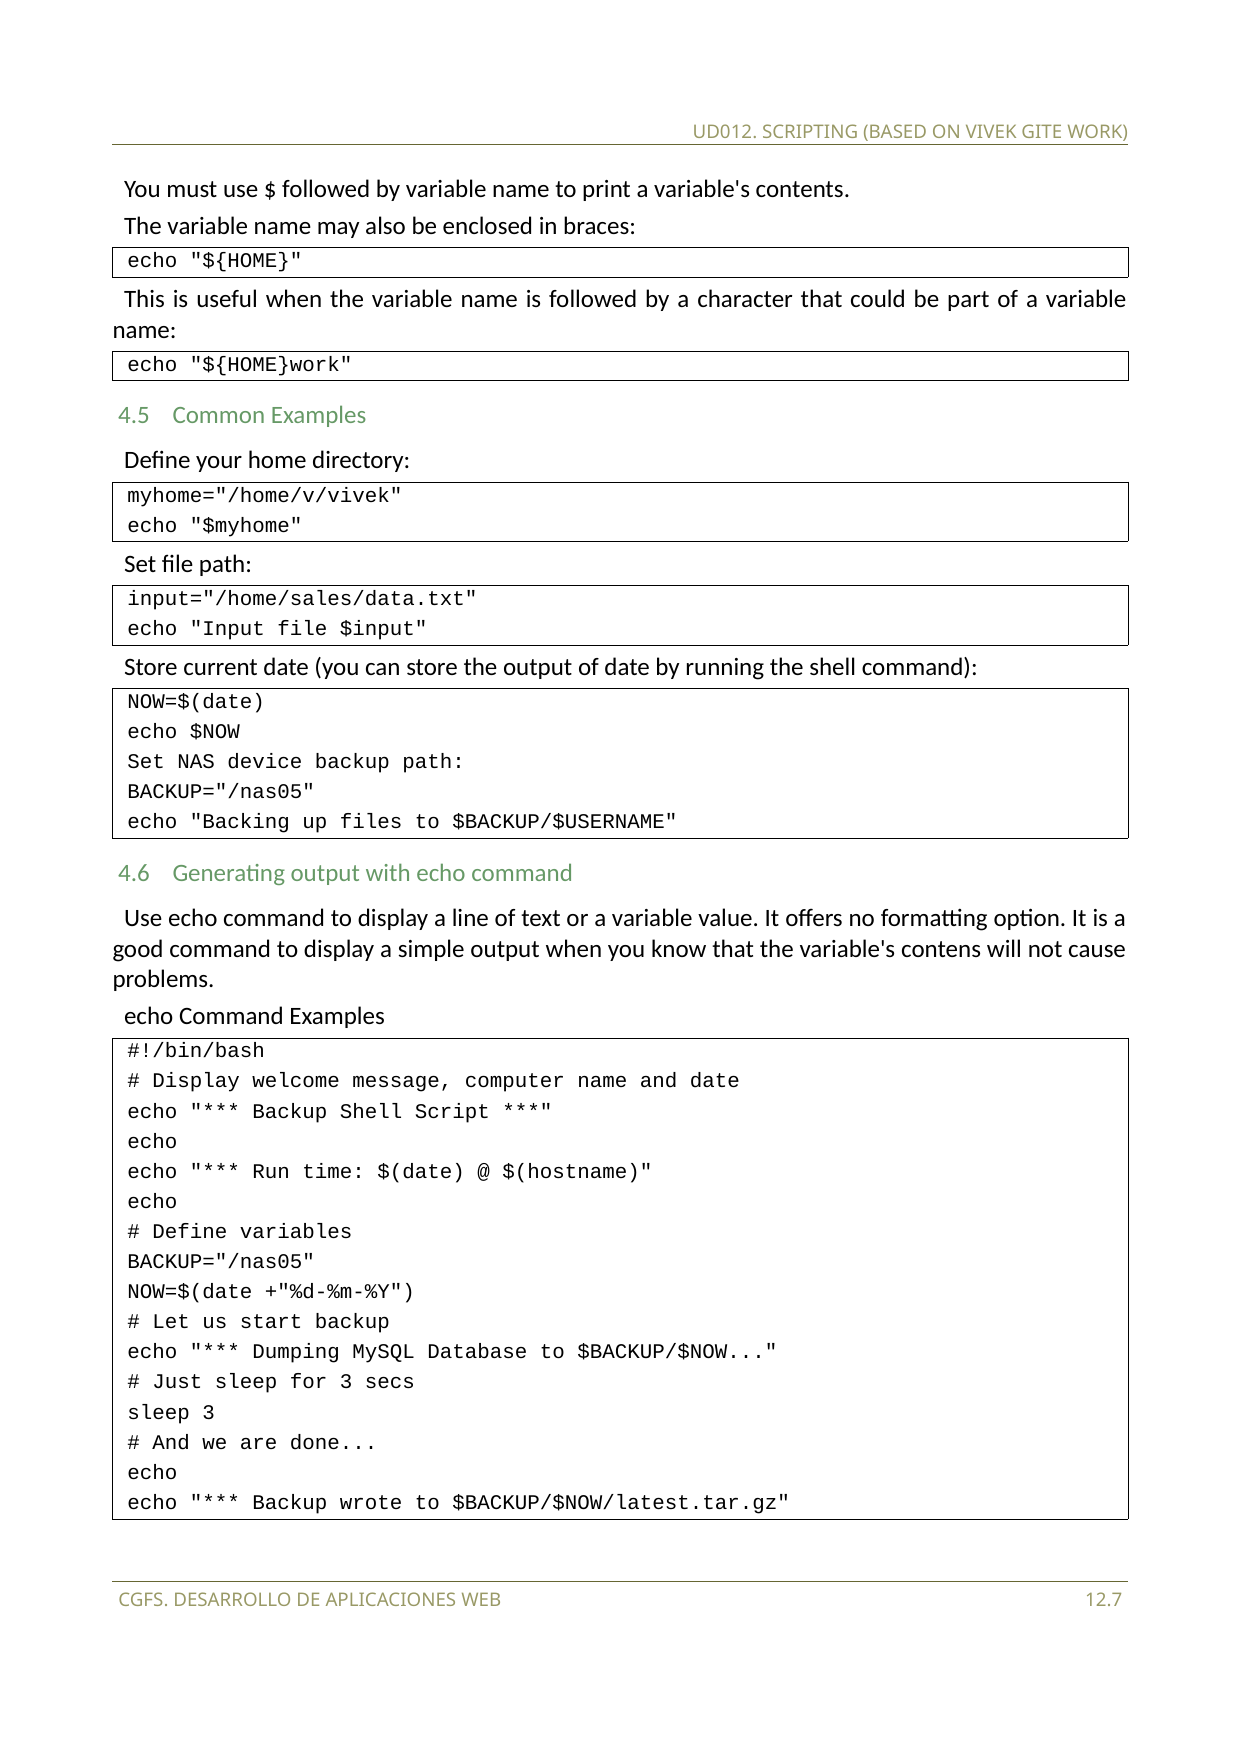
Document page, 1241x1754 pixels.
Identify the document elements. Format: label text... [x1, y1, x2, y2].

text echo [113, 1459, 1128, 1486]
text # Let us start backup [113, 1308, 1128, 1335]
text BACKUP="/nas05" [113, 1248, 1128, 1275]
text Define your home directory: [112, 445, 1128, 475]
text You must use $ followed by variable name to print a variable's contents. [112, 173, 1128, 204]
text input="/home/sales/data.txt" [113, 586, 1128, 612]
text This is useful when the variable name is followed by a character that could be part of a variable name: [112, 283, 1128, 344]
text echo "*** Run time: $(date) @ $(hostname)" [113, 1158, 1128, 1184]
subtitle Generating output with echo command [112, 857, 1128, 888]
text myhome="/home/v/vivek" [113, 483, 1128, 508]
text echo "*** Backup Shell Script ***" [113, 1098, 1128, 1124]
text Store current date (you can store the output of date by running the shell command): [112, 651, 1128, 682]
text echo $NOW [113, 718, 1128, 745]
text echo "${HOME}work" [113, 352, 1128, 380]
text echo "*** Dumping MySQL Database to $BACKUP/$NOW..." [113, 1338, 1128, 1365]
text echo "*** Backup wrote to $BACKUP/$NOW/latest.tar.gz" [113, 1489, 1128, 1519]
text NOW=$(date +"%d-%m-%Y") [113, 1278, 1128, 1305]
text echo "${HOME}" [113, 248, 1128, 277]
text The variable name may also be enclosed in braces: [112, 210, 1128, 241]
text #!/bin/bash [113, 1039, 1128, 1064]
text BACKUP="/nas05" [113, 778, 1128, 805]
text Set file path: [112, 548, 1128, 578]
text # And we are done... [113, 1429, 1128, 1455]
text # Just sleep for 3 secs [113, 1368, 1128, 1395]
text echo Command Examples [112, 1000, 1128, 1031]
text sleep 3 [113, 1399, 1128, 1425]
text echo "$myhome" [113, 512, 1128, 541]
text Set NAS device backup path: [113, 748, 1128, 775]
text # Define variables [113, 1218, 1128, 1245]
text echo [113, 1128, 1128, 1154]
text echo [113, 1188, 1128, 1214]
text # Display welcome message, computer name and date [113, 1067, 1128, 1094]
text NOW=$(date) [113, 689, 1128, 715]
text echo "Backing up files to $BACKUP/$USERNAME" [113, 808, 1128, 838]
text echo "Input file $input" [113, 615, 1128, 645]
text Use echo command to display a line of text or a variable value. It offers no formatting option. It is a good command to display a simple output when you know that the variable's contens will not cause problems. [112, 902, 1128, 994]
subtitle Common Examples [112, 399, 1128, 430]
